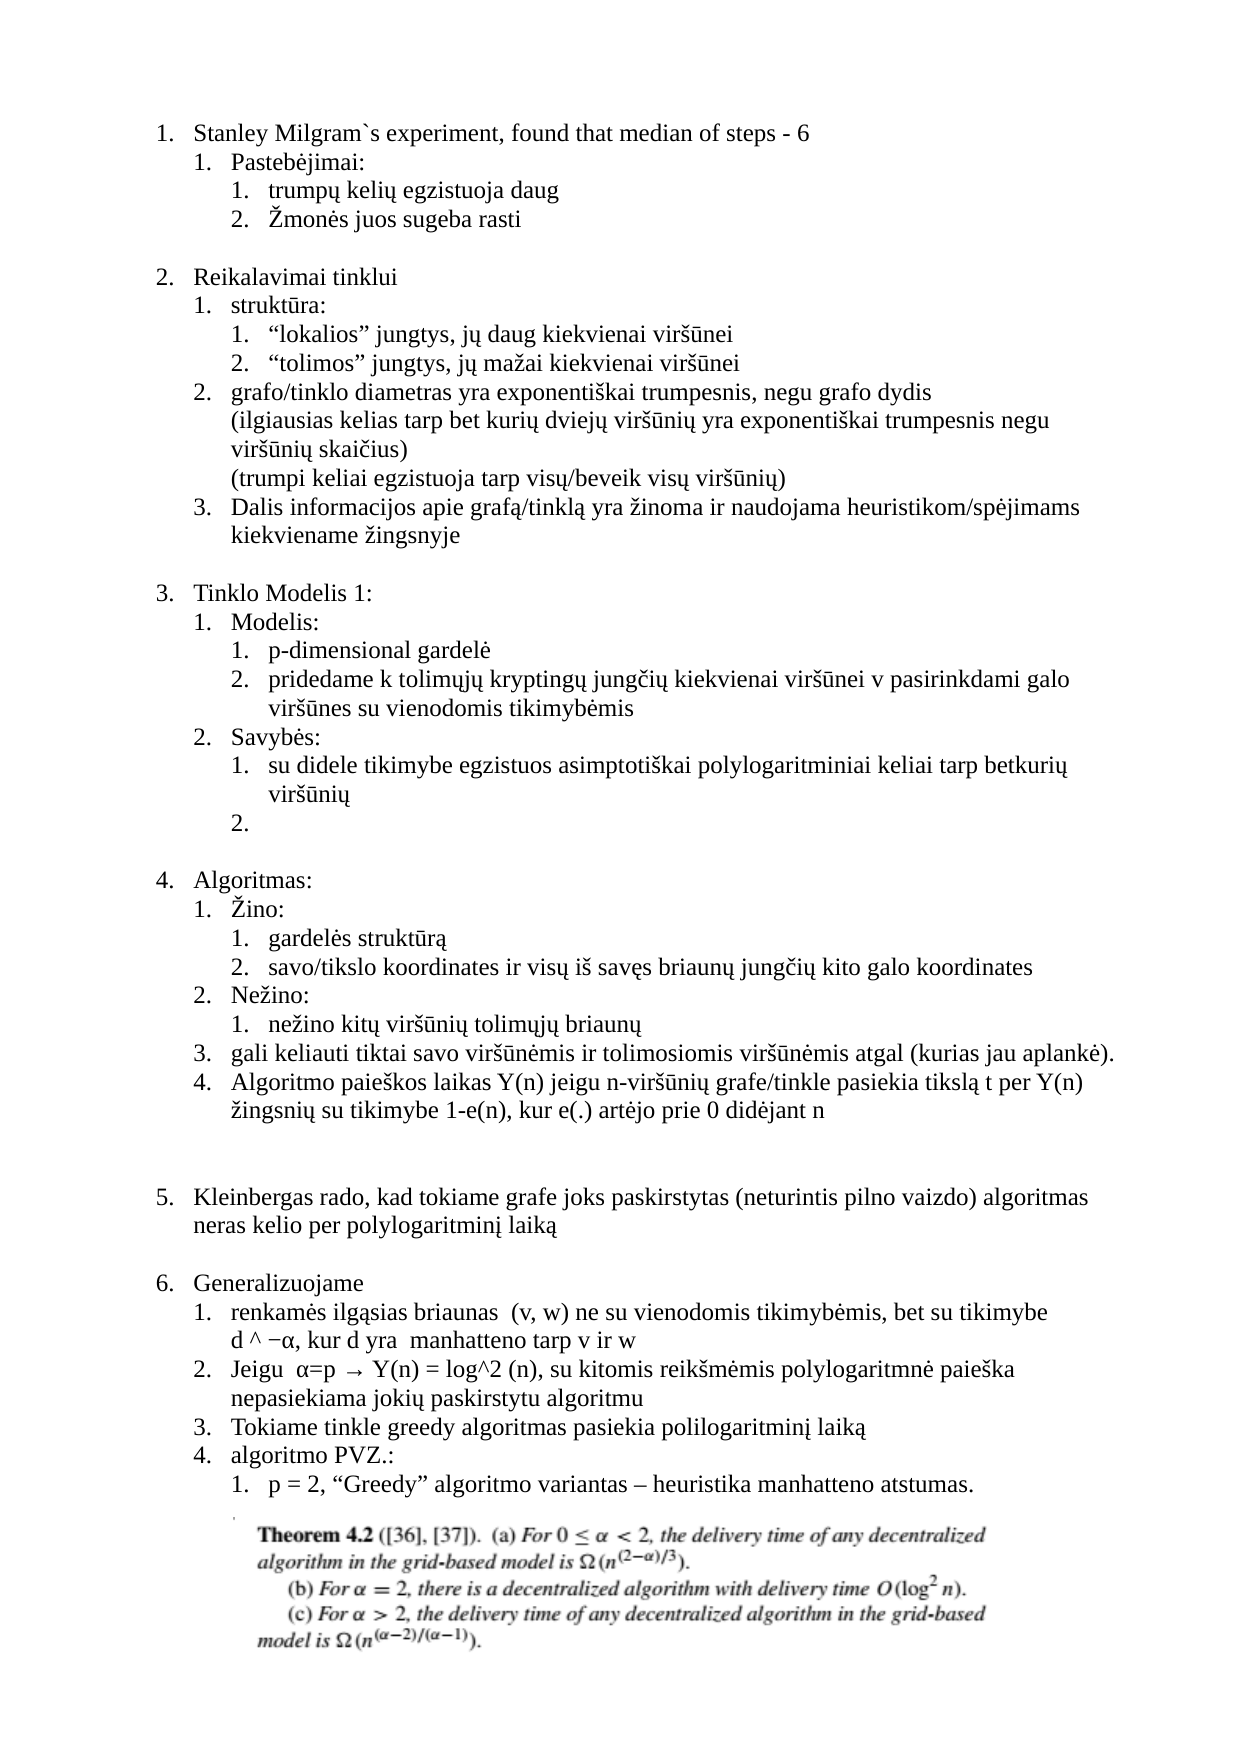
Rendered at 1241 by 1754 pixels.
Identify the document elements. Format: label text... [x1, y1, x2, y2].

list algoritmo PVZ.: [193, 1441, 1122, 1469]
list savo/tikslo koordinates ir visų iš savęs briaunų jungčių kito galo koordinates [231, 952, 1122, 981]
list Generalizuojame [156, 1268, 1122, 1297]
list Algoritmo paieškos laikas Y(n) jeigu n-viršūnių grafe/tinkle pasiekia tikslą t per Y(n) žingsnių su tikimybe 1-e(n), kur e(.) artėjo prie 0 didėjant n [193, 1067, 1122, 1124]
list pridedame k tolimųjų kryptingų jungčių kiekvienai viršūnei v pasirinkdami galo viršūnes su vienodomis tikimybėmis [231, 664, 1122, 722]
list trumpų kelių egzistuoja daug [231, 176, 1122, 204]
list renkamės ilgąsias briaunas (v, w) ne su vienodomis tikimybėmis, bet su tikimybe d ^ −α, kur d yra manhatteno tarp v ir w [193, 1297, 1122, 1354]
list p-dimensional gardelė [231, 636, 1122, 664]
list gali keliauti tiktai savo viršūnėmis ir tolimosiomis viršūnėmis atgal (kurias jau aplankė). [193, 1038, 1122, 1067]
list Savybės: [193, 722, 1122, 751]
list “lokalios” jungtys, jų daug kiekvienai viršūnei [231, 319, 1122, 348]
list Dalis informacijos apie grafą/tinklą yra žinoma ir naudojama heuristikom/spėjimams kiekviename žingsnyje [193, 492, 1122, 578]
list gardelės struktūrą [231, 923, 1122, 952]
picture [233, 1517, 998, 1660]
list Modelis: [193, 607, 1122, 636]
list grafo/tinklo diametras yra exponentiškai trumpesnis, negu grafo dydis (ilgiausias kelias tarp bet kurių dviejų viršūnių yra exponentiškai trumpesnis negu viršūnių skaičius) (trumpi keliai egzistuoja tarp visų/beveik visų viršūnių) [193, 377, 1122, 492]
list Jeigu α=p → Y(n) = log^2 (n), su kitomis reikšmėmis polylogaritmnė paieška nepasiekiama jokių paskirstytu algoritmu [193, 1354, 1122, 1412]
list “tolimos” jungtys, jų mažai kiekvienai viršūnei [231, 348, 1122, 377]
list Nežino: [193, 981, 1122, 1009]
list Tinklo Modelis 1: [156, 578, 1122, 607]
list Tokiame tinkle greedy algoritmas pasiekia polilogaritminį laiką [193, 1412, 1122, 1441]
list struktūra: [193, 291, 1122, 319]
list p = 2, “Greedy” algoritmo variantas – heuristika manhatteno atstumas. [231, 1469, 1122, 1498]
list Kleinbergas rado, kad tokiame grafe joks paskirstytas (neturintis pilno vaizdo) algoritmas neras kelio per polylogaritminį laiką [156, 1182, 1122, 1239]
list Pastebėjimai: [193, 147, 1122, 176]
list su didele tikimybe egzistuos asimptotiškai polylogaritminiai keliai tarp betkurių viršūnių [231, 751, 1122, 808]
list Algoritmas: [156, 866, 1122, 894]
list Žino: [193, 894, 1122, 923]
list Žmonės juos sugeba rasti [231, 204, 1122, 262]
list Reikalavimai tinklui [156, 262, 1122, 291]
list Stanley Milgram`s experiment, found that median of steps - 6 [156, 118, 1122, 147]
list nežino kitų viršūnių tolimųjų briaunų [231, 1009, 1122, 1038]
